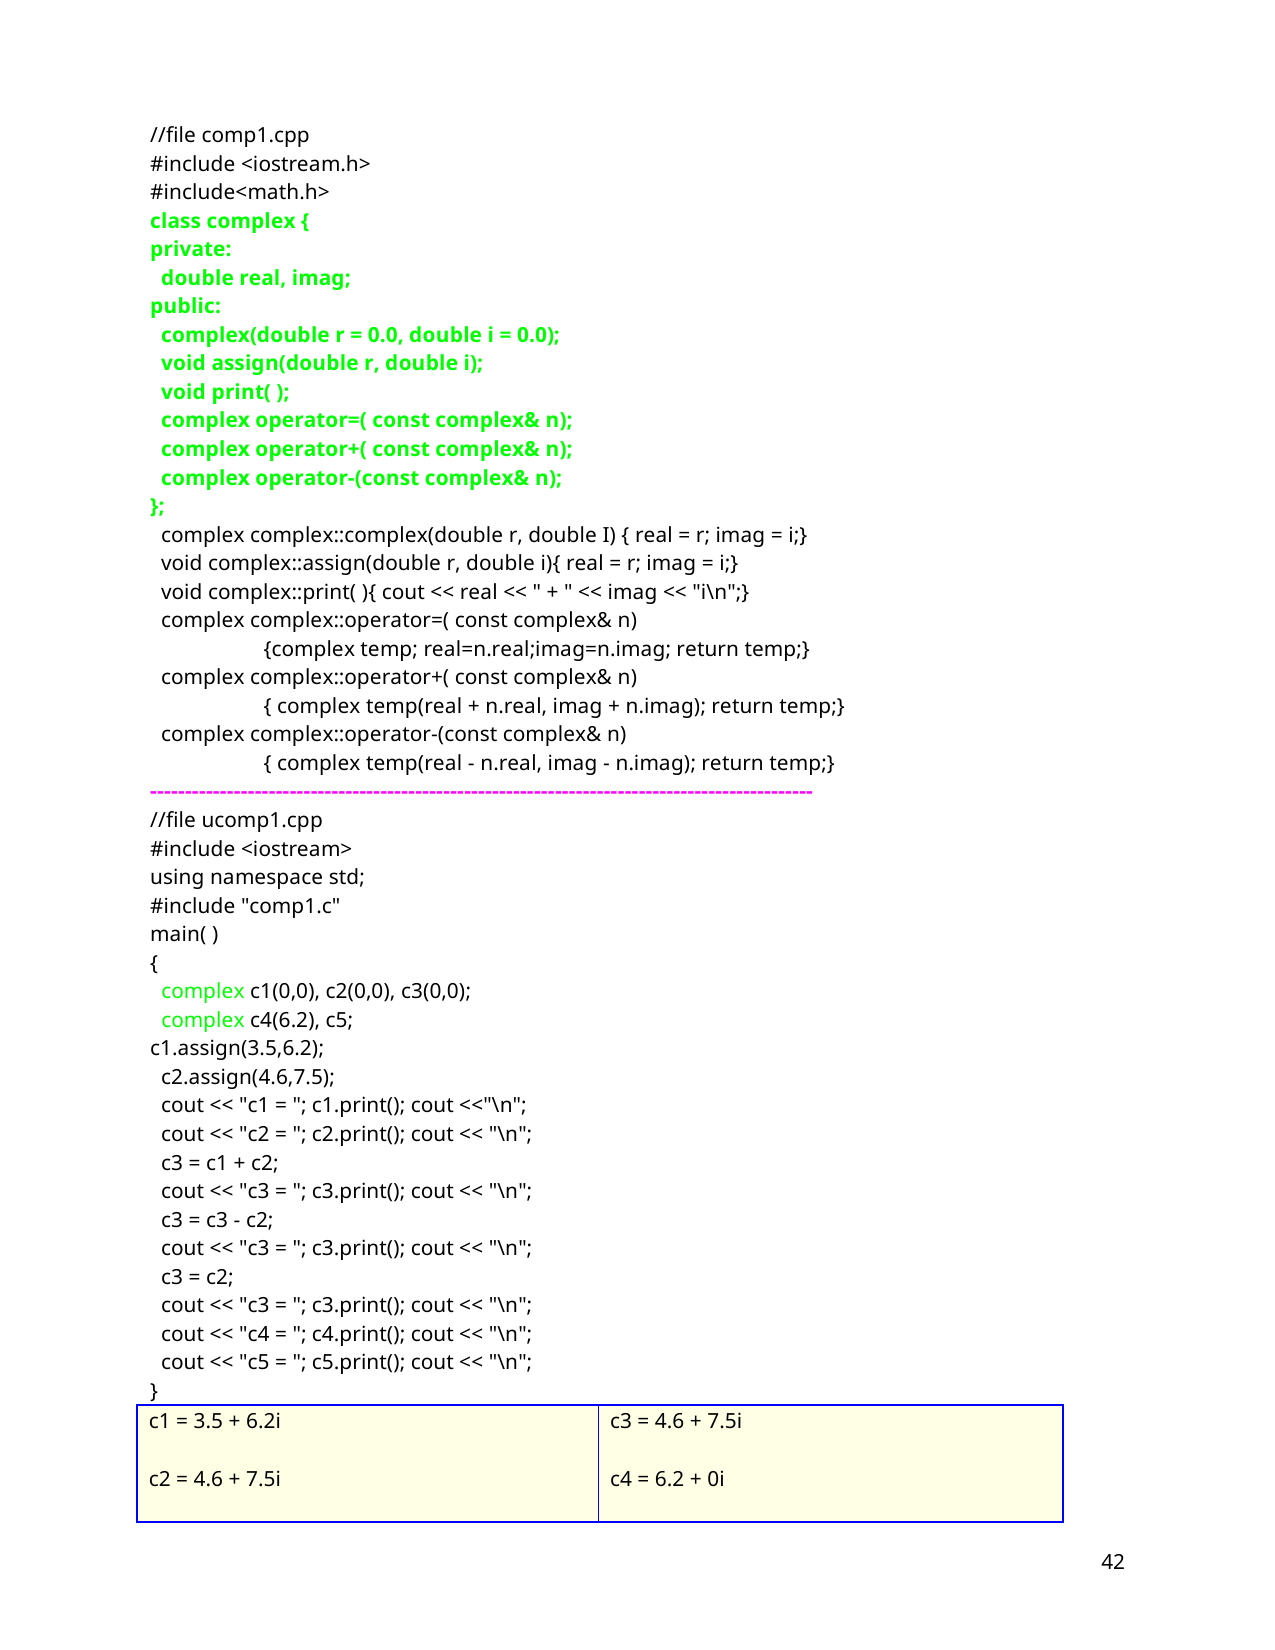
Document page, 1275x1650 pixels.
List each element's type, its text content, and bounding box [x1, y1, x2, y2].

text void complex::assign(double r, double i){ real = r; imag = i;} [150, 548, 1125, 577]
text public: [150, 291, 1125, 320]
text c1.assign(3.5,6.2); [150, 1033, 1125, 1062]
text void print( ); [150, 377, 1125, 405]
text ----------------------------------------------------------------------------------------------- [150, 776, 1125, 805]
text class complex { [150, 206, 1125, 234]
text using namespace std; [150, 862, 1125, 891]
text c3 = c1 + c2; [150, 1147, 1125, 1176]
text c3 = c2; [150, 1262, 1125, 1290]
text //file ucomp1.cpp [150, 805, 1125, 833]
text void assign(double r, double i); [150, 348, 1125, 377]
text {complex temp; real=n.real;imag=n.imag; return temp;} [150, 634, 1125, 662]
text cout << "c3 = "; c3.print(); cout << "\n"; [150, 1233, 1125, 1262]
table_header c1 = 3.5 + 6.2i c2 = 4.6 + 7.5i [138, 1406, 598, 1521]
text double real, imag; [150, 263, 1125, 291]
text complex operator+( const complex& n); [150, 434, 1125, 462]
text cout << "c2 = "; c2.print(); cout << "\n"; [150, 1119, 1125, 1147]
text cout << "c1 = "; c1.print(); cout <<"\n"; [150, 1090, 1125, 1119]
text cout << "c5 = "; c5.print(); cout << "\n"; [150, 1347, 1125, 1376]
text #include<math.h> [150, 177, 1125, 206]
text complex operator=( const complex& n); [150, 405, 1125, 434]
text main( ) [150, 919, 1125, 948]
text c2.assign(4.6,7.5); [150, 1062, 1125, 1090]
text complex c4(6.2), c5; [150, 1005, 1125, 1033]
text cout << "c3 = "; c3.print(); cout << "\n"; [150, 1290, 1125, 1319]
text complex complex::operator=( const complex& n) [150, 605, 1125, 634]
text #include <iostream> [150, 833, 1125, 862]
text complex c1(0,0), c2(0,0), c3(0,0); [150, 976, 1125, 1005]
text { complex temp(real - n.real, imag - n.imag); return temp;} [150, 748, 1125, 776]
text { [150, 948, 1125, 976]
text { complex temp(real + n.real, imag + n.imag); return temp;} [150, 691, 1125, 719]
text #include <iostream.h> [150, 148, 1125, 177]
text void complex::print( ){ cout << real << " + " << imag << "i\n";} [150, 577, 1125, 605]
text cout << "c4 = "; c4.print(); cout << "\n"; [150, 1319, 1125, 1347]
text }; [150, 491, 1125, 519]
table_header c3 = 4.6 + 7.5i c4 = 6.2 + 0i [599, 1406, 1062, 1521]
text c3 = c3 - c2; [150, 1204, 1125, 1233]
text complex complex::complex(double r, double I) { real = r; imag = i;} [150, 519, 1125, 548]
text //file comp1.cpp [150, 120, 1125, 148]
text #include "comp1.c" [150, 891, 1125, 919]
text cout << "c3 = "; c3.print(); cout << "\n"; [150, 1176, 1125, 1204]
text private: [150, 234, 1125, 263]
text complex complex::operator+( const complex& n) [150, 662, 1125, 691]
text } [150, 1376, 1125, 1404]
text complex operator-(const complex& n); [150, 462, 1125, 491]
text complex complex::operator-(const complex& n) [150, 719, 1125, 748]
text complex(double r = 0.0, double i = 0.0); [150, 320, 1125, 348]
